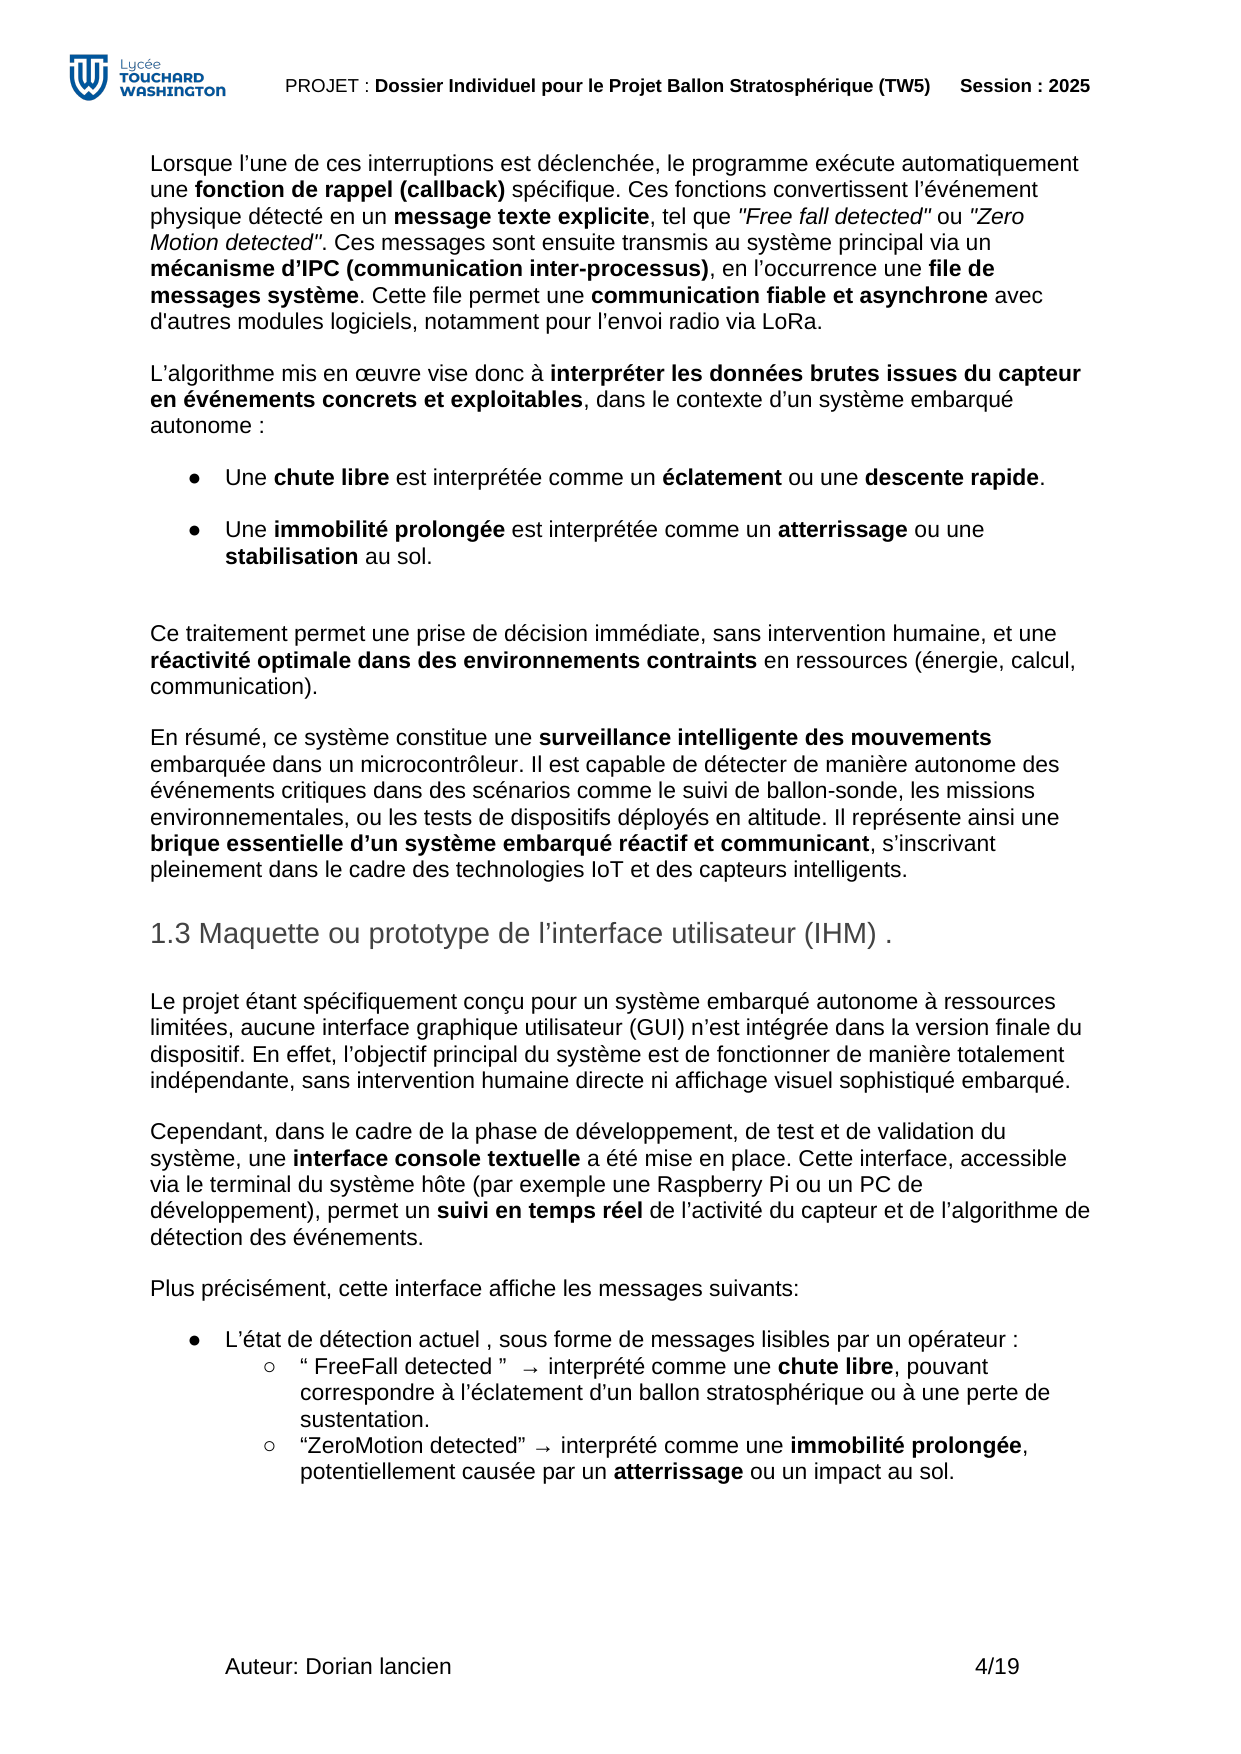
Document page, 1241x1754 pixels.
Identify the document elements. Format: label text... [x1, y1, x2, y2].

list “ FreeFall detected ” → interprété comme une chute libre, pouvant correspondre à l’éclatement d’un ballon stratosphérique ou à une perte de sustentation. [262, 1353, 1090, 1432]
list L’état de détection actuel , sous forme de messages lisibles par un opérateur : [187, 1326, 1090, 1353]
text En résumé, ce système constitue une surveillance intelligente des mouvements embarquée dans un microcontrôleur. Il est capable de détecter de manière autonome des événements critiques dans des scénarios comme le suivi de ballon-sonde, les missions environnementales, ou les tests de dispositifs déployés en altitude. Il représente ainsi une brique essentielle d’un système embarqué réactif et communicant, s’inscrivant pleinement dans le cadre des technologies IoT et des capteurs intelligents. [150, 724, 1090, 882]
text Ce traitement permet une prise de décision immédiate, sans intervention humaine, et une réactivité optimale dans des environnements contraints en ressources (énergie, calcul, communication). [150, 620, 1090, 699]
text Le projet étant spécifiquement conçu pour un système embarqué autonome à ressources limitées, aucune interface graphique utilisateur (GUI) n’est intégrée dans la version finale du dispositif. En effet, l’objectif principal du système est de fonctionner de manière totalement indépendante, sans intervention humaine directe ni affichage visuel sophistiqué embarqué. [150, 988, 1090, 1093]
list Une immobilité prolongée est interprétée comme un atterrissage ou une stabilisation au sol. [187, 516, 1090, 595]
subtitle 1.3 Maquette ou prototype de l’interface utilisateur (IHM) . [150, 916, 1090, 949]
text Cependant, dans le cadre de la phase de développement, de test et de validation du système, une interface console textuelle a été mise en place. Cette interface, accessible via le terminal du système hôte (par exemple une Raspberry Pi ou un PC de développement), permet un suivi en temps réel de l’activité du capteur et de l’algorithme de détection des événements. [150, 1118, 1090, 1250]
text L’algorithme mis en œuvre vise donc à interpréter les données brutes issues du capteur en événements concrets et exploitables, dans le contexte d’un système embarqué autonome : [150, 359, 1090, 438]
list Une chute libre est interprétée comme un éclatement ou une descente rapide. [187, 463, 1090, 516]
text Plus précisément, cette interface affiche les messages suivants: [150, 1275, 1090, 1301]
text Lorsque l’une de ces interruptions est déclenchée, le programme exécute automatiquement une fonction de rappel (callback) spécifique. Ces fonctions convertissent l’événement physique détecté en un message texte explicite, tel que "Free fall detected" ou "Zero Motion detected". Ces messages sont ensuite transmis au système principal via un mécanisme d’IPC (communication inter-processus), en l’occurrence une file de messages système. Cette file permet une communication fiable et asynchrone avec d'autres modules logiciels, notamment pour l’envoi radio via LoRa. [150, 150, 1090, 334]
picture [32, 18, 263, 137]
list “ZeroMotion detected” → interprété comme une immobilité prolongée, potentiellement causée par un atterrissage ou un impact au sol. [262, 1432, 1090, 1484]
